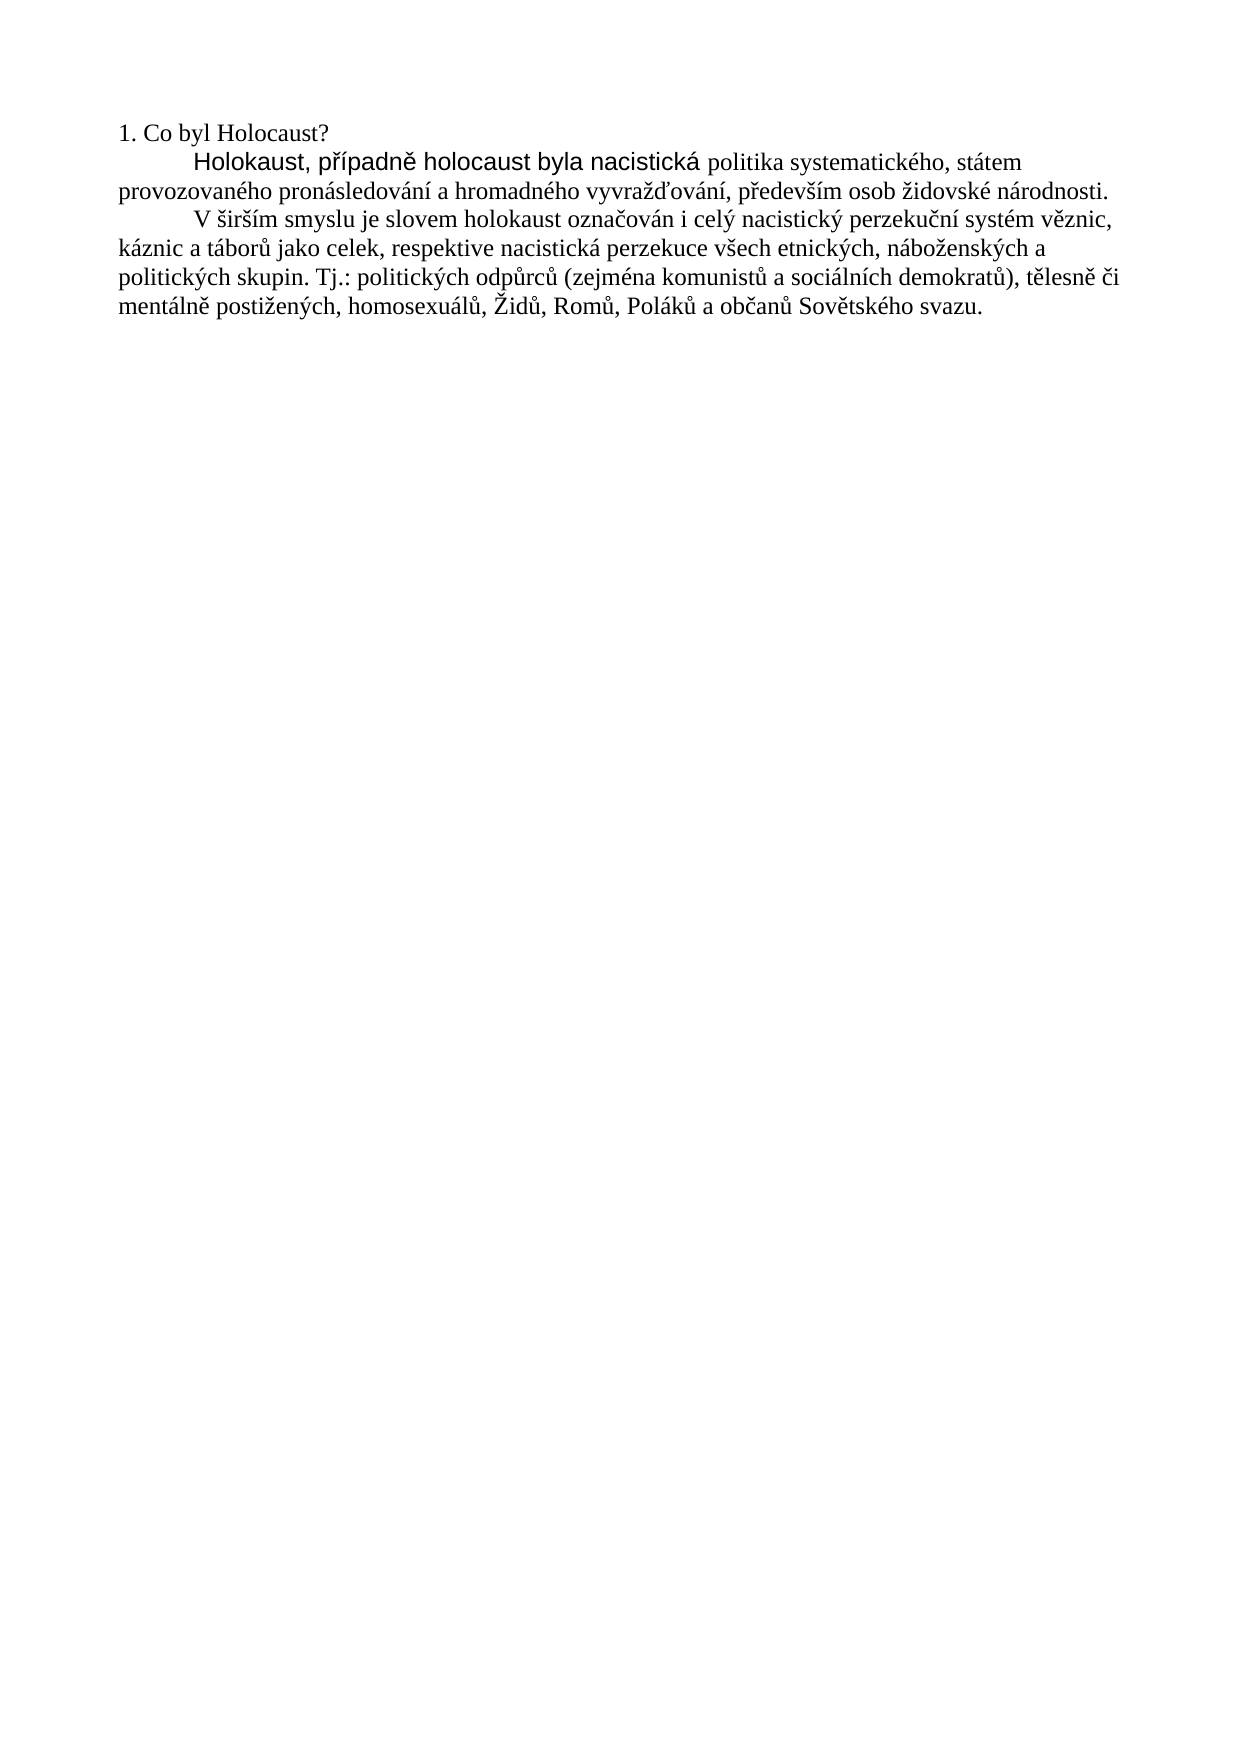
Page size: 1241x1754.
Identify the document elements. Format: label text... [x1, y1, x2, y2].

text V širším smyslu je slovem holokaust označován i celý nacistický perzekuční systém věznic, káznic a táborů jako celek, respektive nacistická perzekuce všech etnických, náboženských a politických skupin. Tj.: politických odpůrců (zejména komunistů a sociálních demokratů), tělesně či mentálně postižených, homosexuálů, Židů, Romů, Poláků a občanů Sovětského svazu. [118, 204, 1122, 319]
text Holokaust, případně holocaust byla nacistická politika systematického, státem provozovaného pronásledování a hromadného vyvražďování, především osob židovské národnosti. [118, 147, 1122, 204]
text 1. Co byl Holocaust? [118, 118, 1122, 147]
